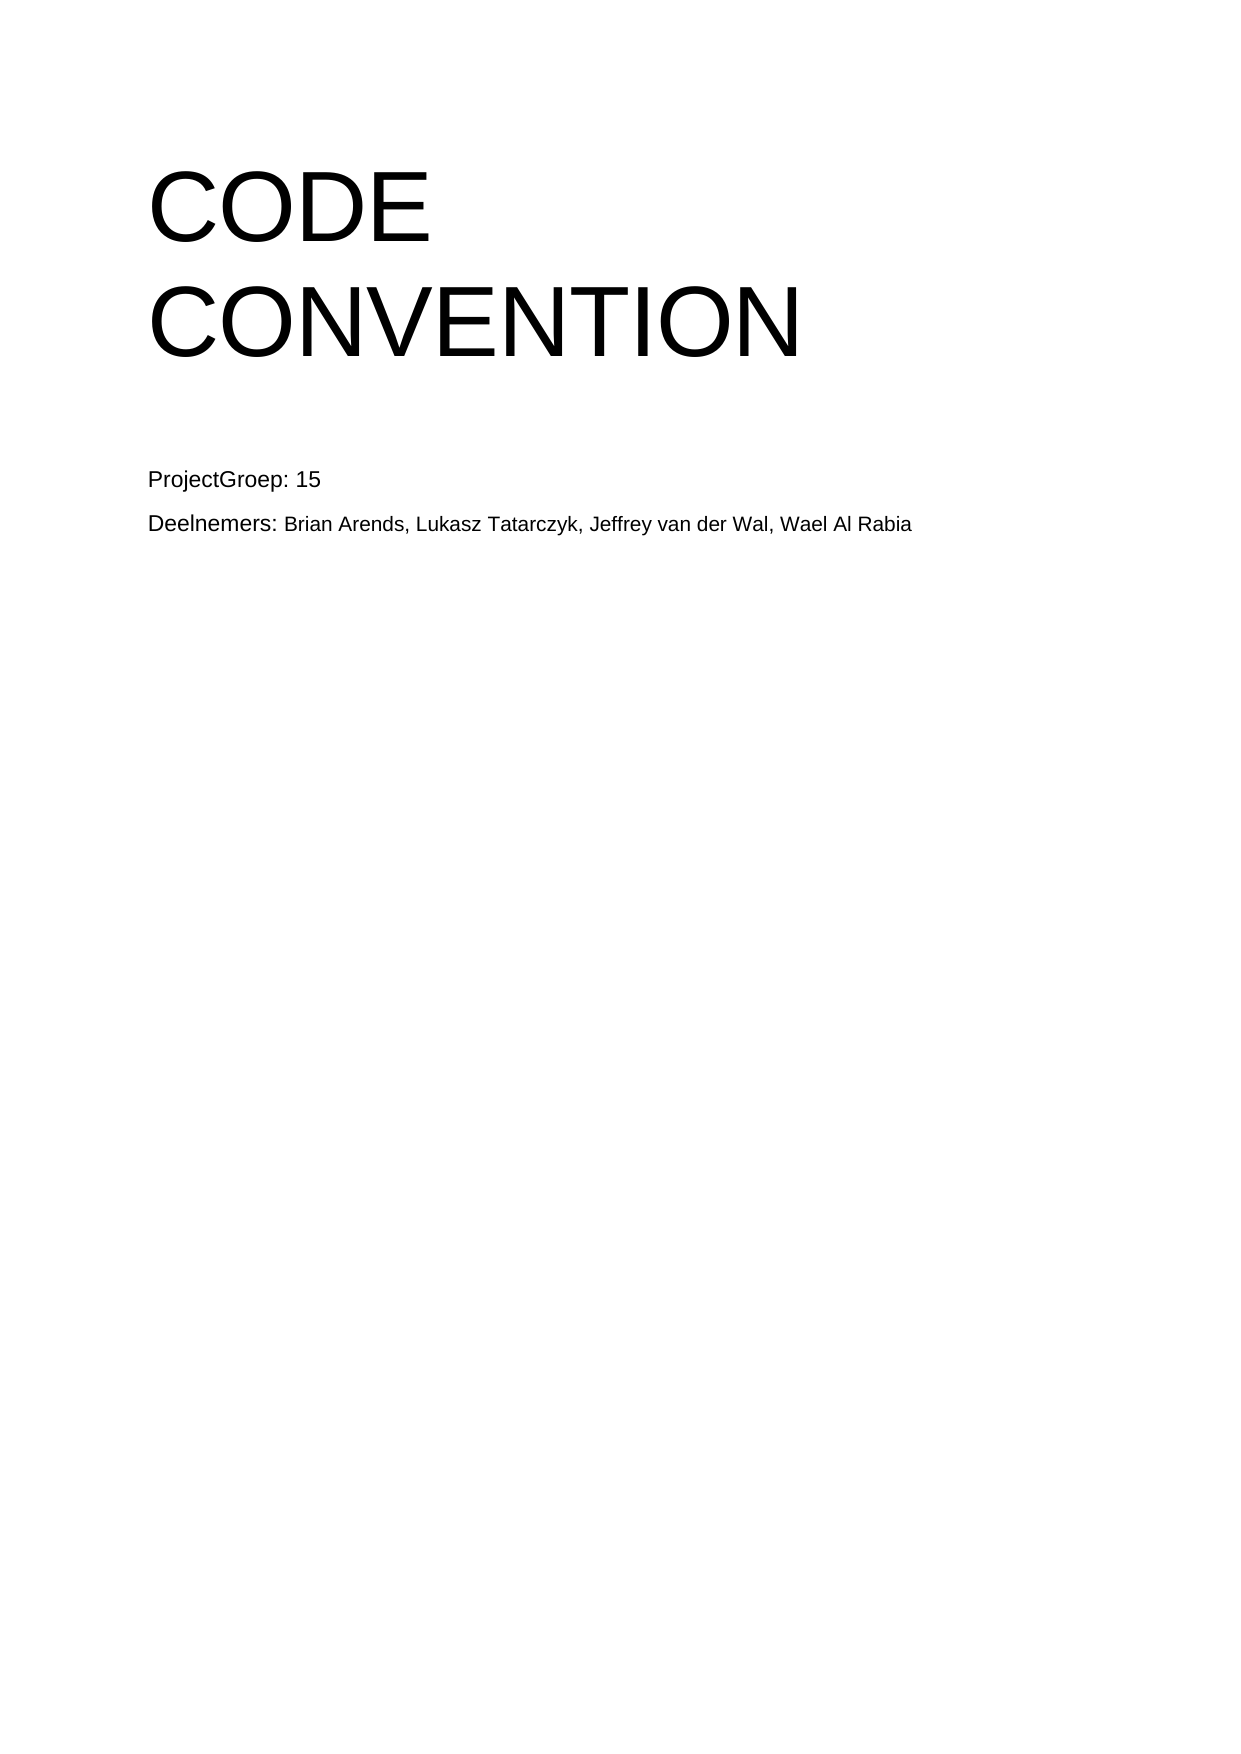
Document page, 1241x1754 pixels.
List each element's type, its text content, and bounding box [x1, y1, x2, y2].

text Deelnemers: Brian Arends, Lukasz Tatarczyk, Jeffrey van der Wal, Wael Al Rabia [148, 510, 1093, 536]
text CODE CONVENTION [148, 148, 1093, 378]
text ProjectGroep: 15 [148, 466, 1093, 492]
